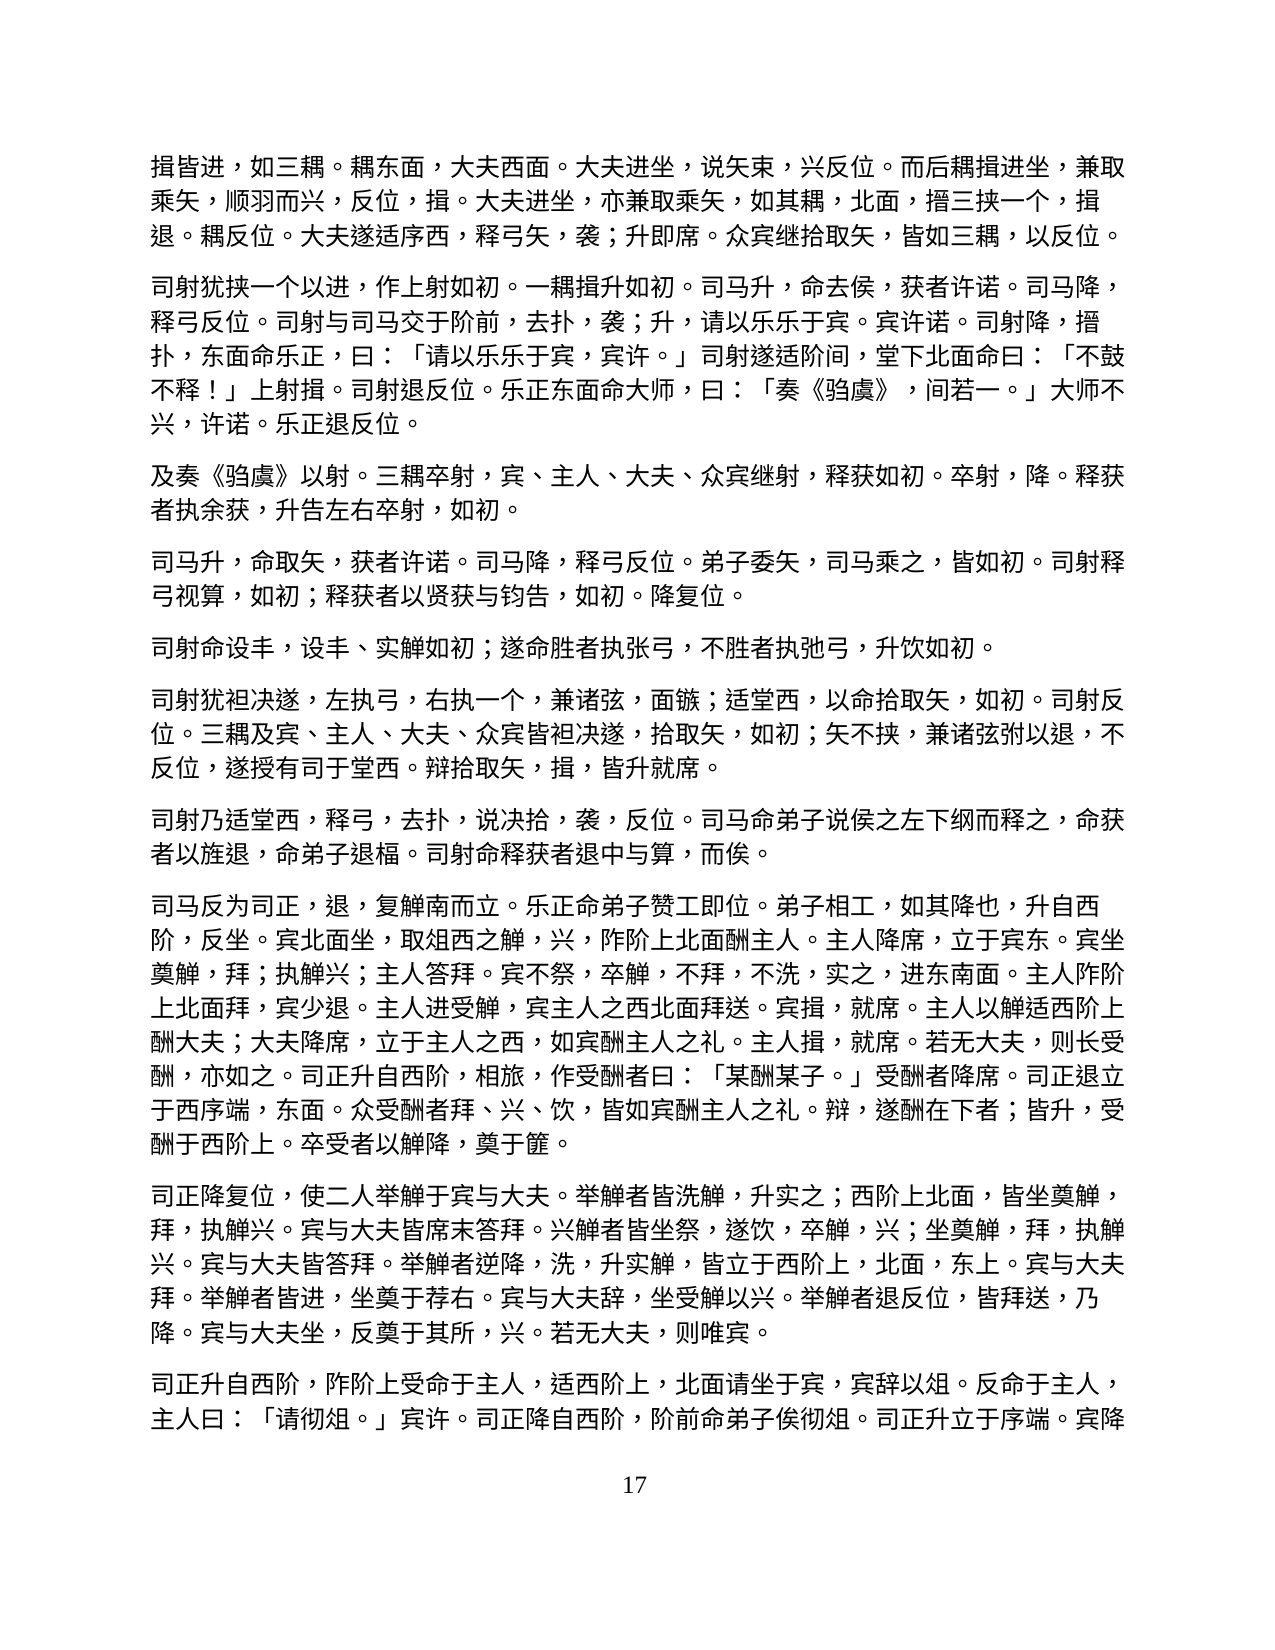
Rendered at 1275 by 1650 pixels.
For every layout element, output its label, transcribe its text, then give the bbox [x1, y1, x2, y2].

text 司马反为司正，退，复觯南而立。乐正命弟子赞工即位。弟子相工，如其降也，升自西阶，反坐。宾北面坐，取俎西之觯，兴，阼阶上北面酬主人。主人降席，立于宾东。宾坐奠觯，拜；执觯兴；主人答拜。宾不祭，卒觯，不拜，不洗，实之，进东南面。主人阼阶上北面拜，宾少退。主人进受觯，宾主人之西北面拜送。宾揖，就席。主人以觯适西阶上酬大夫；大夫降席，立于主人之西，如宾酬主人之礼。主人揖，就席。若无大夫，则长受酬，亦如之。司正升自西阶，相旅，作受酬者曰：「某酬某子。」受酬者降席。司正退立于西序端，东面。众受酬者拜、兴、饮，皆如宾酬主人之礼。辩，遂酬在下者；皆升，受酬于西阶上。卒受者以觯降，奠于篚。 [150, 888, 1125, 1161]
text 司射犹袒决遂，左执弓，右执一个，兼诸弦，面镞；适堂西，以命拾取矢，如初。司射反位。三耦及宾、主人、大夫、众宾皆袒决遂，拾取矢，如初；矢不挟，兼诸弦弣以退，不反位，遂授有司于堂西。辩拾取矢，揖，皆升就席。 [150, 682, 1125, 784]
text 揖皆进，如三耦。耦东面，大夫西面。大夫进坐，说矢束，兴反位。而后耦揖进坐，兼取乘矢，顺羽而兴，反位，揖。大夫进坐，亦兼取乘矢，如其耦，北面，搢三挟一个，揖退。耦反位。大夫遂适序西，释弓矢，袭；升即席。众宾继拾取矢，皆如三耦，以反位。 [150, 150, 1125, 252]
text 司射犹挟一个以进，作上射如初。一耦揖升如初。司马升，命去侯，获者许诺。司马降，释弓反位。司射与司马交于阶前，去扑，袭；升，请以乐乐于宾。宾许诺。司射降，搢扑，东面命乐正，曰：「请以乐乐于宾，宾许。」司射遂适阶间，堂下北面命曰：「不鼓不释！」上射揖。司射退反位。乐正东面命大师，曰：「奏《驺虞》，间若一。」大师不兴，许诺。乐正退反位。 [150, 270, 1125, 440]
text 司正升自西阶，阼阶上受命于主人，适西阶上，北面请坐于宾，宾辞以俎。反命于主人，主人曰：「请彻俎。」宾许。司正降自西阶，阶前命弟子俟彻俎。司正升立于序端。宾降 [150, 1367, 1125, 1435]
text 司正降复位，使二人举觯于宾与大夫。举觯者皆洗觯，升实之；西阶上北面，皆坐奠觯，拜，执觯兴。宾与大夫皆席末答拜。兴觯者皆坐祭，遂饮，卒觯，兴；坐奠觯，拜，执觯兴。宾与大夫皆答拜。举觯者逆降，洗，升实觯，皆立于西阶上，北面，东上。宾与大夫拜。举觯者皆进，坐奠于荐右。宾与大夫辞，坐受觯以兴。举觯者退反位，皆拜送，乃降。宾与大夫坐，反奠于其所，兴。若无大夫，则唯宾。 [150, 1179, 1125, 1349]
text 司射命设丰，设丰、实觯如初；遂命胜者执张弓，不胜者执弛弓，升饮如初。 [150, 630, 1125, 664]
text 及奏《驺虞》以射。三耦卒射，宾、主人、大夫、众宾继射，释获如初。卒射，降。释获者执余获，升告左右卒射，如初。 [150, 458, 1125, 526]
text 司马升，命取矢，获者许诺。司马降，释弓反位。弟子委矢，司马乘之，皆如初。司射释弓视算，如初；释获者以贤获与钧告，如初。降复位。 [150, 544, 1125, 612]
text 司射乃适堂西，释弓，去扑，说决拾，袭，反位。司马命弟子说侯之左下纲而释之，命获者以旌退，命弟子退楅。司射命释获者退中与算，而俟。 [150, 802, 1125, 871]
